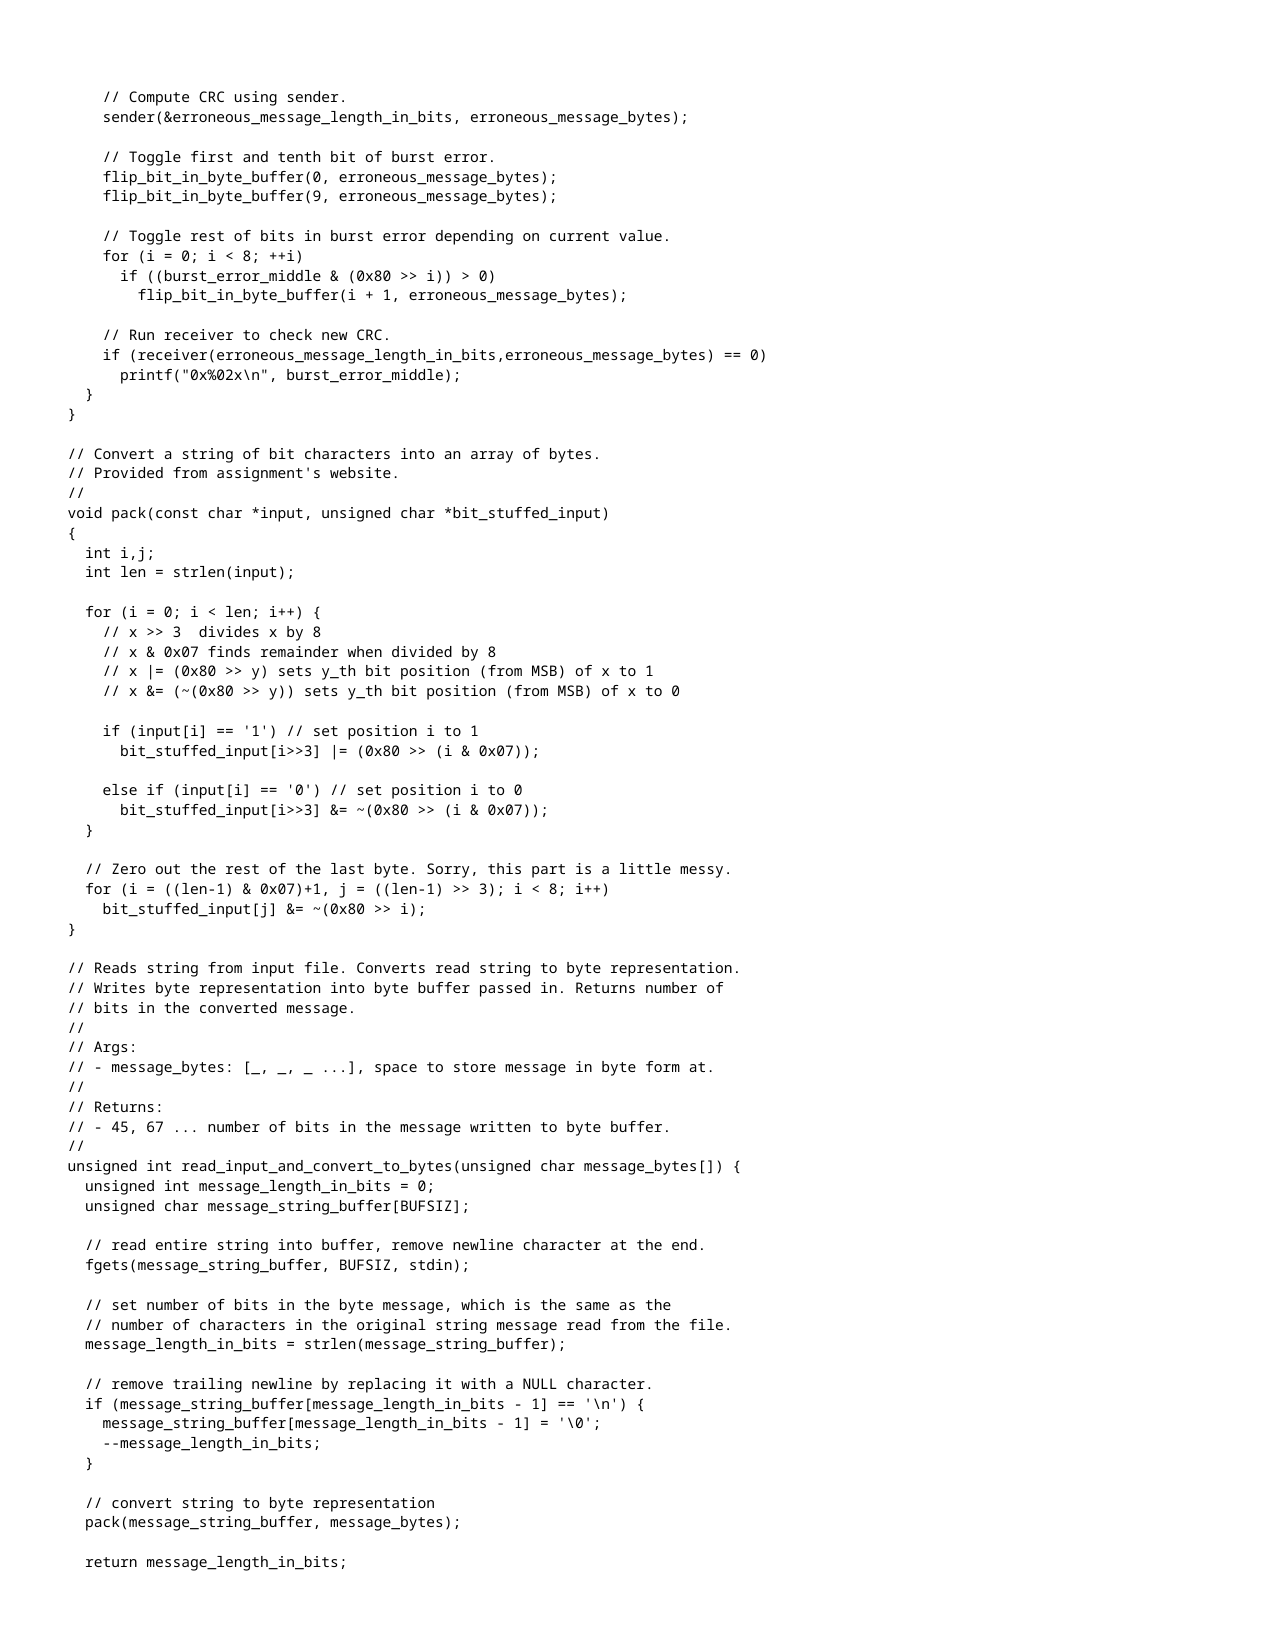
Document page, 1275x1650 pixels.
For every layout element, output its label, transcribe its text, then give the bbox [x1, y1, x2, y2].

text flip_bit_in_byte_buffer(9, erroneous_message_bytes); [67, 186, 1207, 206]
text for (i = 0; i < 8; ++i) [67, 246, 1207, 265]
text // set number of bits in the byte message, which is the same as the [67, 1294, 1207, 1314]
text // x & 0x07 finds remainder when divided by 8 [67, 641, 1207, 661]
text return message_length_in_bits; [67, 1552, 1207, 1572]
text unsigned char message_string_buffer[BUFSIZ]; [67, 1196, 1207, 1215]
text flip_bit_in_byte_buffer(i + 1, erroneous_message_bytes); [67, 285, 1207, 305]
text // Args: [67, 1037, 1207, 1057]
text // x |= (0x80 >> y) sets y_th bit position (from MSB) of x to 1 [67, 661, 1207, 681]
text printf("0x%02x\n", burst_error_middle); [67, 364, 1207, 384]
text // number of characters in the original string message read from the file. [67, 1314, 1207, 1334]
text bit_stuffed_input[j] &= ~(0x80 >> i); [67, 899, 1207, 918]
text if (receiver(erroneous_message_length_in_bits,erroneous_message_bytes) == 0) [67, 344, 1207, 364]
text // [67, 1136, 1207, 1156]
text if ((burst_error_middle & (0x80 >> i)) > 0) [67, 265, 1207, 285]
text void pack(const char *input, unsigned char *bit_stuffed_input) [67, 503, 1207, 523]
text bit_stuffed_input[i>>3] &= ~(0x80 >> (i & 0x07)); [67, 800, 1207, 819]
text // Writes byte representation into byte buffer passed in. Returns number of [67, 978, 1207, 998]
text // Convert a string of bit characters into an array of bytes. [67, 443, 1207, 463]
text // [67, 483, 1207, 503]
text for (i = ((len-1) & 0x07)+1, j = ((len-1) >> 3); i < 8; i++) [67, 879, 1207, 899]
text if (input[i] == '1') // set position i to 1 [67, 721, 1207, 740]
text pack(message_string_buffer, message_bytes); [67, 1512, 1207, 1532]
text bit_stuffed_input[i>>3] |= (0x80 >> (i & 0x07)); [67, 740, 1207, 760]
text for (i = 0; i < len; i++) { [67, 602, 1207, 622]
text // remove trailing newline by replacing it with a NULL character. [67, 1374, 1207, 1393]
text // x &= (~(0x80 >> y)) sets y_th bit position (from MSB) of x to 0 [67, 681, 1207, 701]
text message_length_in_bits = strlen(message_string_buffer); [67, 1334, 1207, 1354]
text } [67, 404, 1207, 424]
text // - message_bytes: [_, _, _ ...], space to store message in byte form at. [67, 1057, 1207, 1077]
text // x >> 3 divides x by 8 [67, 622, 1207, 641]
text if (message_string_buffer[message_length_in_bits - 1] == '\n') { [67, 1393, 1207, 1413]
text // [67, 1017, 1207, 1037]
text // Reads string from input file. Converts read string to byte representation. [67, 958, 1207, 978]
text // [67, 1077, 1207, 1097]
text // Compute CRC using sender. [67, 87, 1207, 107]
text --message_length_in_bits; [67, 1433, 1207, 1453]
text } [67, 918, 1207, 938]
text } [67, 384, 1207, 404]
text // - 45, 67 ... number of bits in the message written to byte buffer. [67, 1116, 1207, 1136]
text // read entire string into buffer, remove newline character at the end. [67, 1235, 1207, 1255]
text flip_bit_in_byte_buffer(0, erroneous_message_bytes); [67, 166, 1207, 186]
text // Returns: [67, 1097, 1207, 1116]
text // Toggle rest of bits in burst error depending on current value. [67, 226, 1207, 246]
text int i,j; [67, 542, 1207, 562]
text // bits in the converted message. [67, 998, 1207, 1017]
text // convert string to byte representation [67, 1492, 1207, 1512]
text unsigned int message_length_in_bits = 0; [67, 1176, 1207, 1196]
text // Provided from assignment's website. [67, 463, 1207, 483]
text else if (input[i] == '0') // set position i to 0 [67, 780, 1207, 800]
text // Toggle first and tenth bit of burst error. [67, 147, 1207, 166]
text { [67, 523, 1207, 542]
text } [67, 819, 1207, 839]
text unsigned int read_input_and_convert_to_bytes(unsigned char message_bytes[]) { [67, 1156, 1207, 1176]
text // Run receiver to check new CRC. [67, 325, 1207, 344]
text message_string_buffer[message_length_in_bits - 1] = '\0'; [67, 1413, 1207, 1433]
text sender(&erroneous_message_length_in_bits, erroneous_message_bytes); [67, 107, 1207, 127]
text } [67, 1453, 1207, 1473]
text int len = strlen(input); [67, 562, 1207, 582]
text fgets(message_string_buffer, BUFSIZ, stdin); [67, 1255, 1207, 1275]
text // Zero out the rest of the last byte. Sorry, this part is a little messy. [67, 859, 1207, 879]
